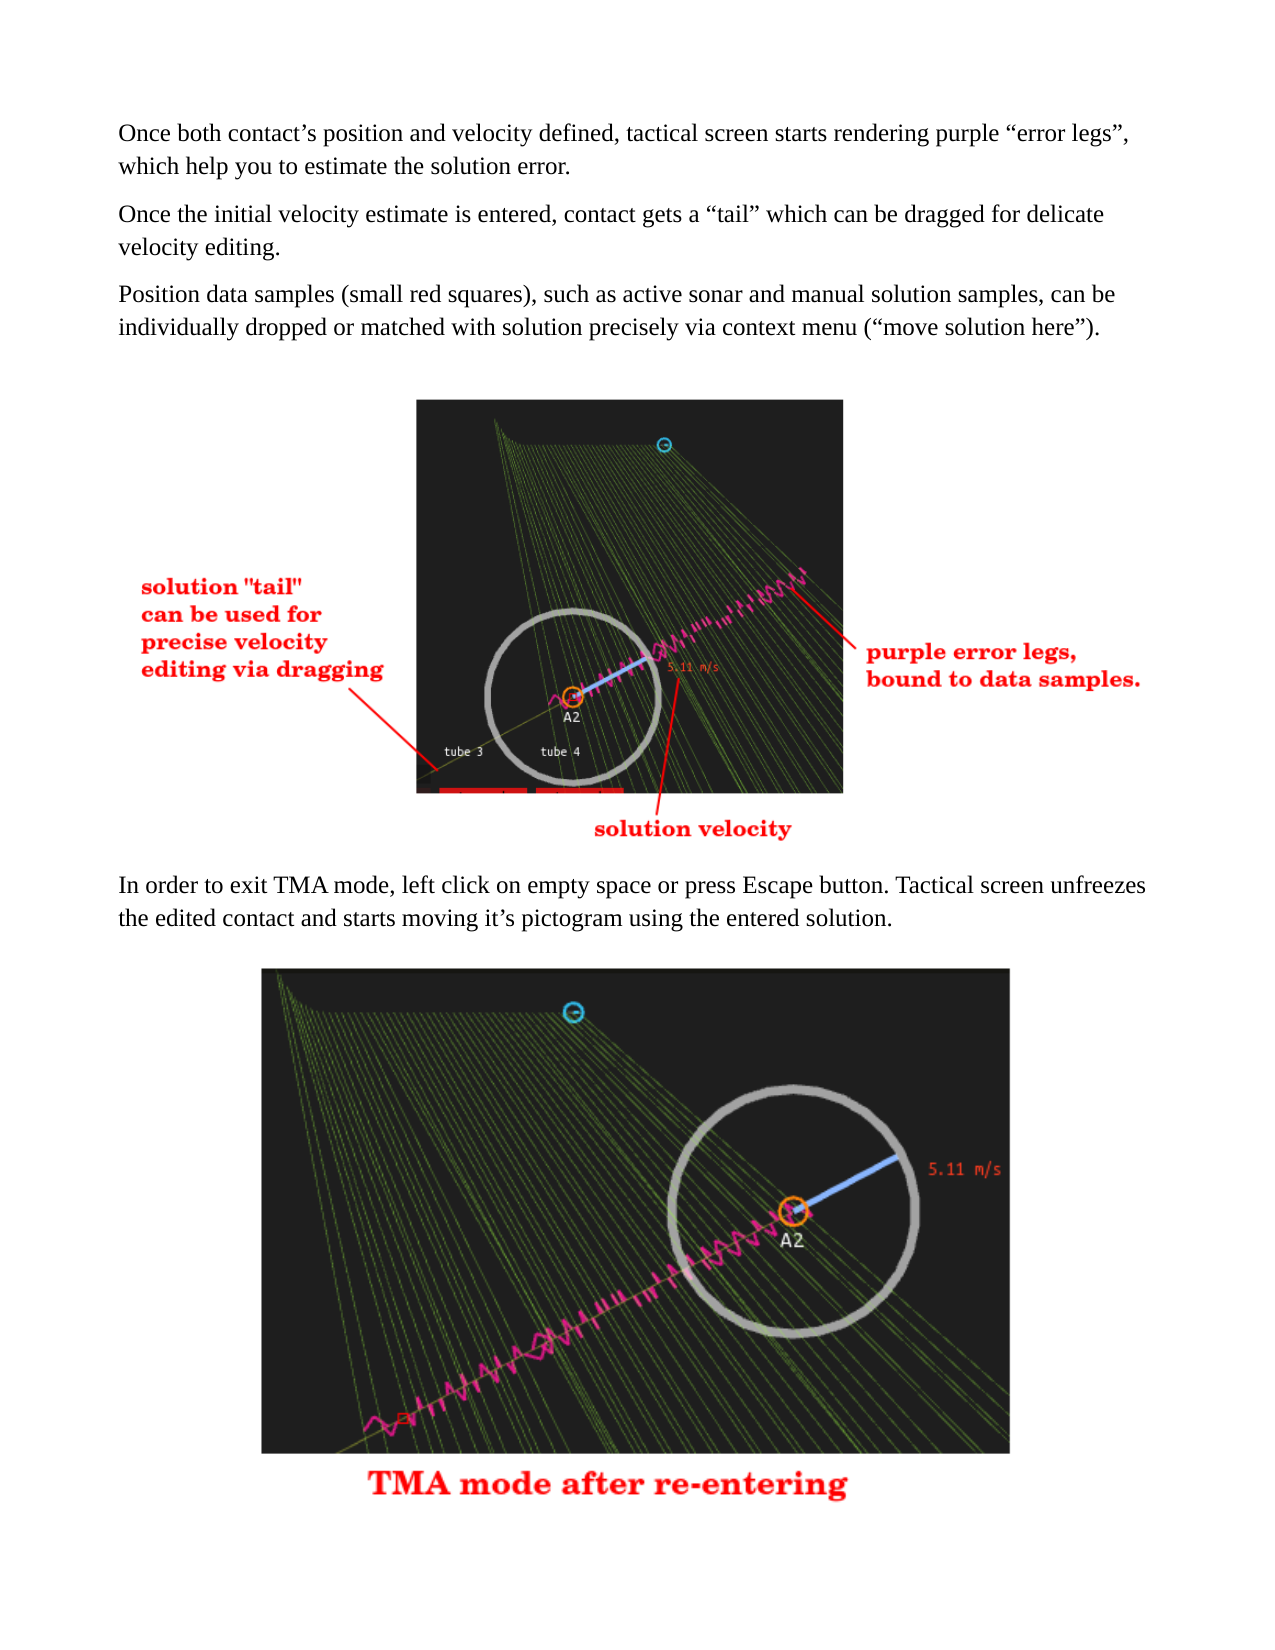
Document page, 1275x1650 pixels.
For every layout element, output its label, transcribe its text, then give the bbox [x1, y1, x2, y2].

text In order to exit TMA mode, left click on empty space or press Escape button. Tactical screen unfreezes the edited contact and starts moving it’s pictogram using the entered solution. [118, 866, 1157, 932]
picture [118, 360, 1157, 866]
text Position data samples (small red squares), such as active sonar and manual solution samples, can be individually dropped or matched with solution precisely via context menu (“move solution here”). [118, 279, 1157, 341]
text Once both contact’s position and velocity defined, tactical screen starts rendering purple “error legs”, which help you to estimate the solution error. [118, 118, 1157, 180]
picture [243, 950, 1032, 1515]
text Once the initial velocity estimate is entered, contact gets a “tail” which can be dragged for delicate velocity editing. [118, 199, 1157, 261]
